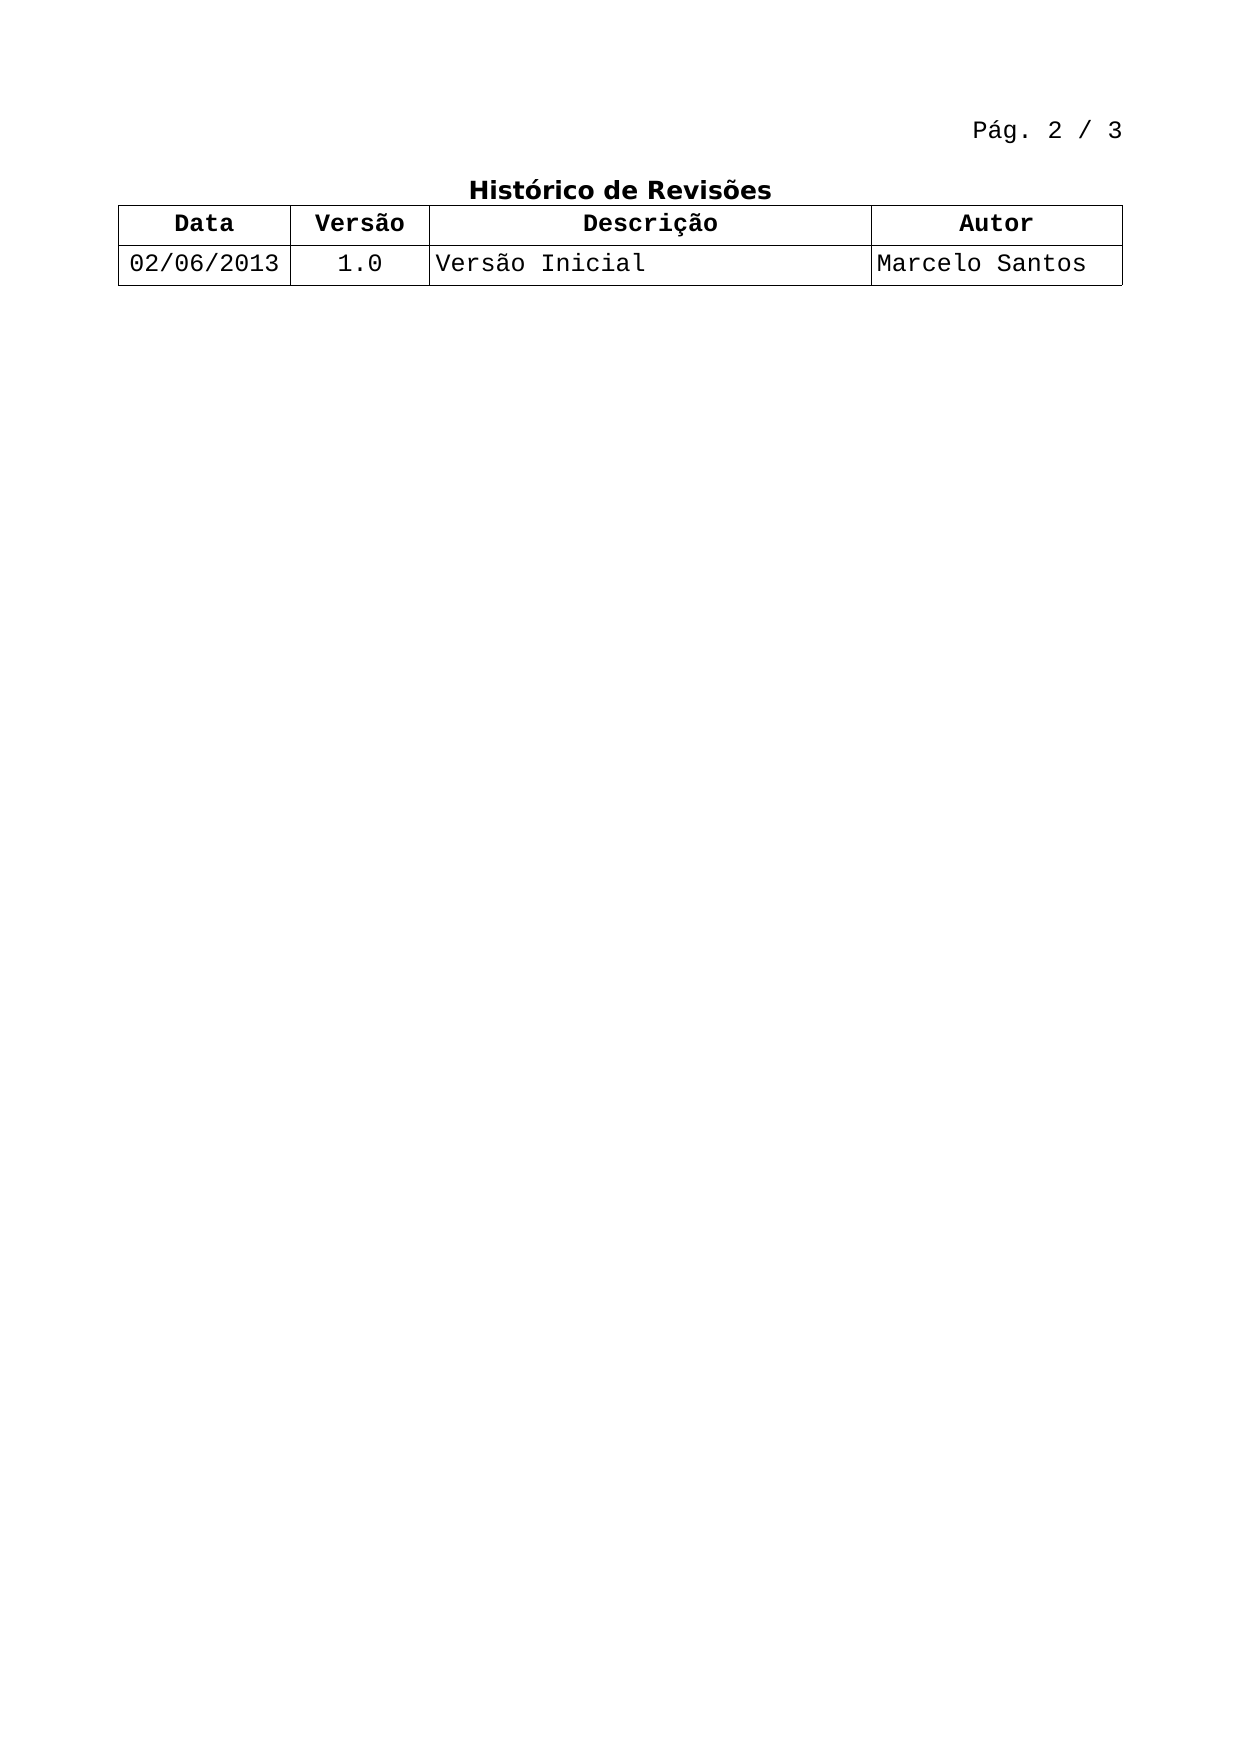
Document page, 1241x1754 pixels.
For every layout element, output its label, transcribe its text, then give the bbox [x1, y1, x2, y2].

table_cell 1.0 [291, 246, 429, 285]
table_cell Versão Inicial [430, 246, 871, 285]
table_header Autor [872, 206, 1122, 245]
table_header Versão [291, 206, 429, 245]
table_cell Marcelo Santos [872, 246, 1122, 285]
table_cell 02/06/2013 [119, 246, 290, 285]
table_header Descrição [430, 206, 871, 245]
text Histórico de Revisões [118, 176, 1122, 205]
table_header Data [119, 206, 290, 245]
